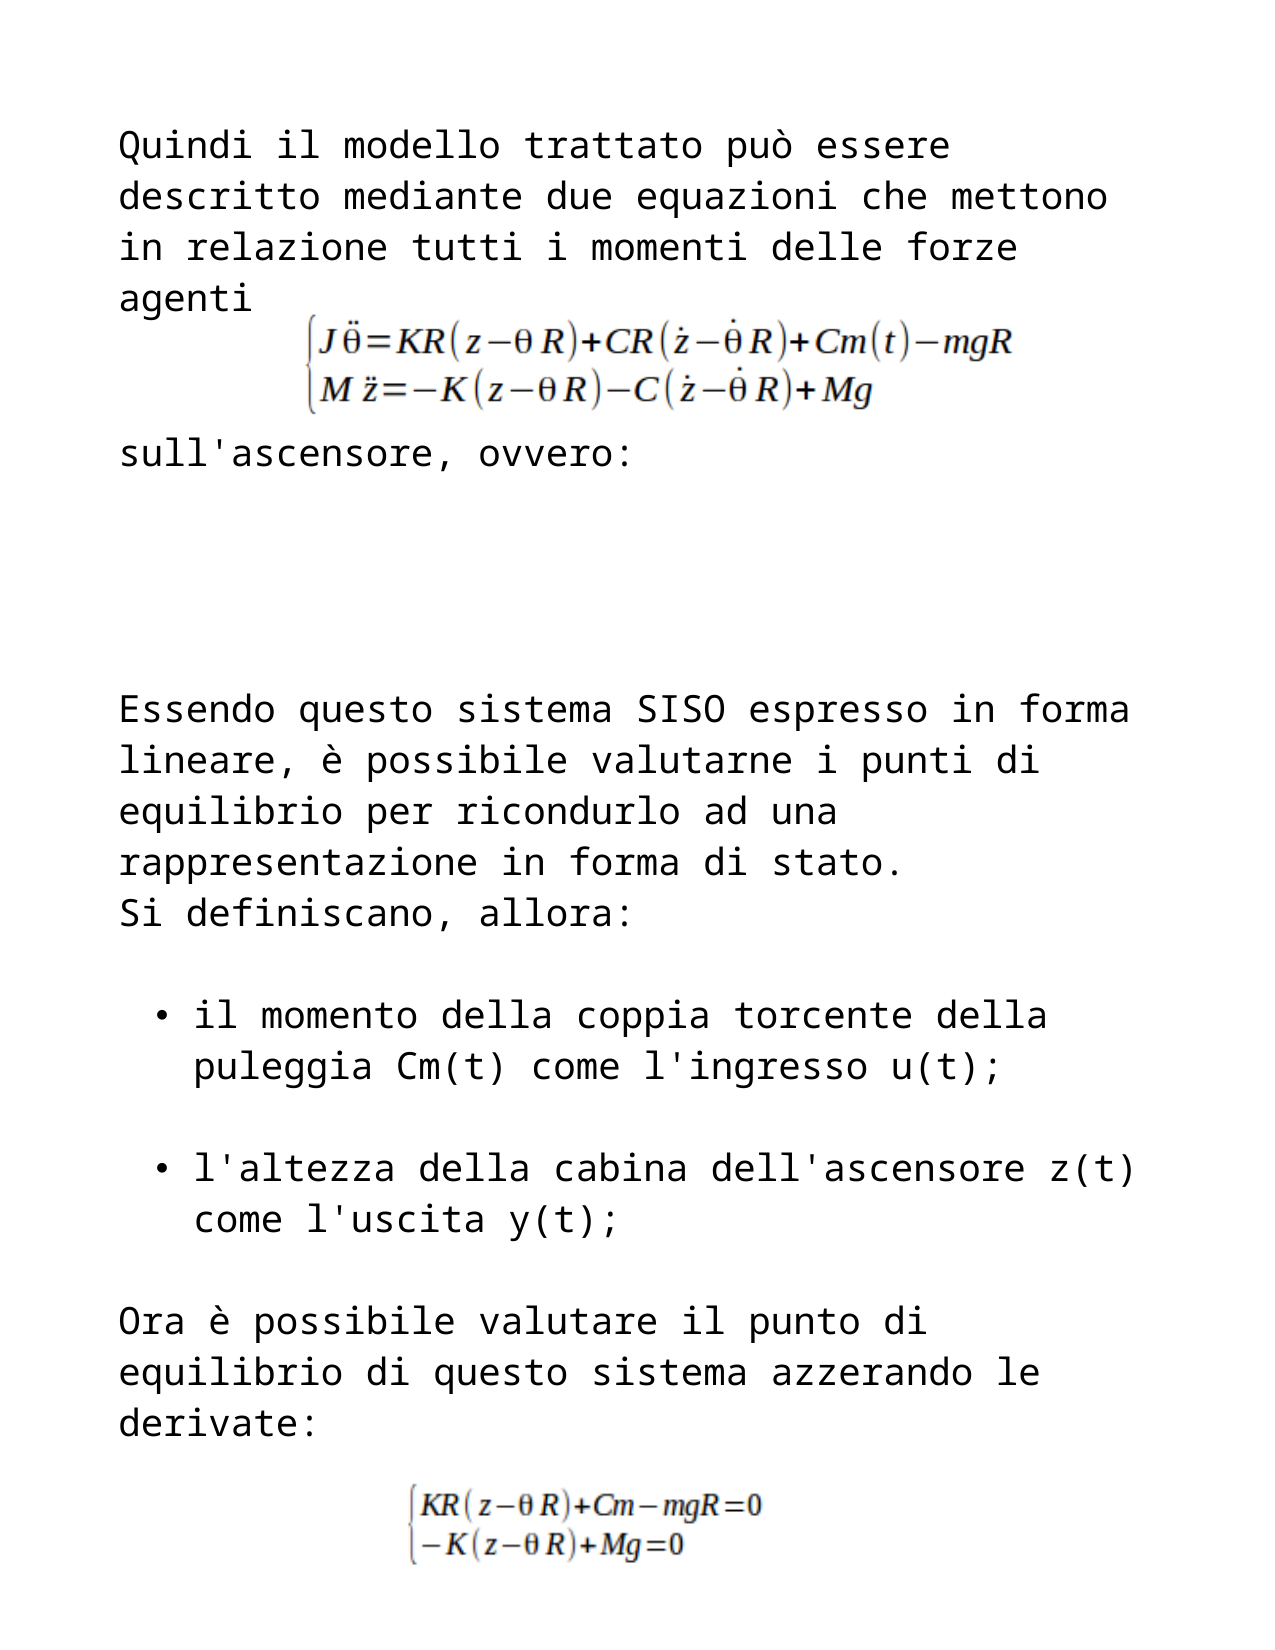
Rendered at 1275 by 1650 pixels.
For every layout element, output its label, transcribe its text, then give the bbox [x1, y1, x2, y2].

text Quindi il modello trattato può essere descritto mediante due equazioni che mettono in relazione tutti i momenti delle forze agenti sull'ascensore, ovvero: [118, 118, 1157, 478]
text Essendo questo sistema SISO espresso in forma lineare, è possibile valutarne i punti di equilibrio per ricondurlo ad una rappresentazione in forma di stato. [118, 682, 1157, 886]
text Si definiscano, allora: [118, 886, 1157, 937]
picture [374, 1463, 763, 1610]
picture [287, 292, 1013, 427]
list l'altezza della cabina dell'ascensore z(t) come l'uscita y(t); [156, 1141, 1157, 1243]
text Ora è possibile valutare il punto di equilibrio di questo sistema azzerando le derivate: [118, 1294, 1157, 1448]
list il momento della coppia torcente della puleggia Cm(t) come l'ingresso u(t); [156, 988, 1157, 1090]
